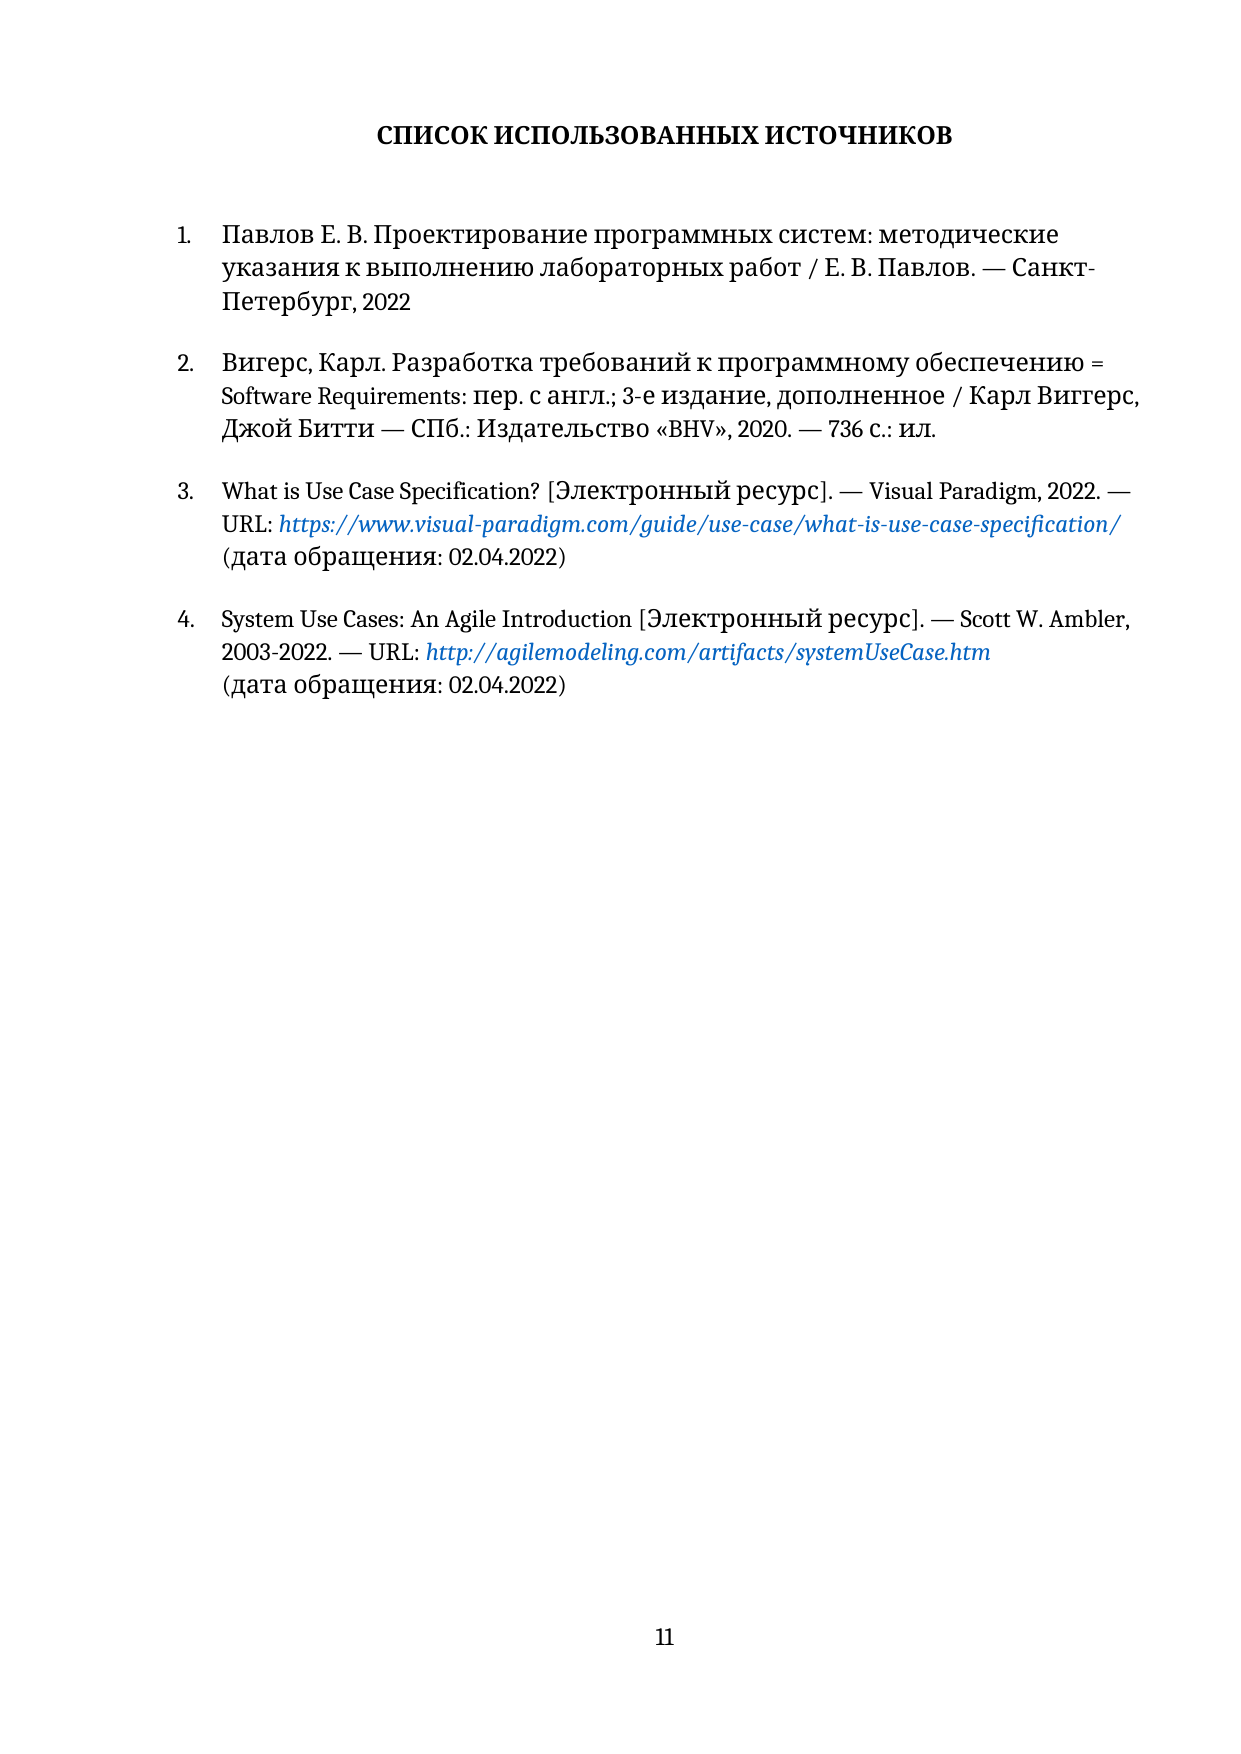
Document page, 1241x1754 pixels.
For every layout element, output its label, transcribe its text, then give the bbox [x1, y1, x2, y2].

list Вигерс, Карл. Разработка требований к программному обеспечению = Software Requirements: пер. с англ.; 3-е издание, дополненное / Карл Виггерс, Джой Битти — СПб.: Издательство «BHV», 2020. — 736 с.: ил. [177, 349, 1152, 444]
list Павлов Е. В. Проектирование программных систем: методические указания к выполнению лабораторных работ / Е. В. Павлов. — Санкт-Петербург, 2022 [177, 221, 1152, 316]
list System Use Cases: An Agile Introduction [Электронный ресурс]. — Scott W. Ambler, 2003-2022. — URL: http://agilemodeling.com/artifacts/systemUseCase.htm (дата обращения: 02.04.2022) [177, 605, 1152, 699]
list What is Use Case Specification? [Электронный ресурс]. — Visual Paradigm, 2022. — URL: https://www.visual-paradigm.com/guide/use-case/what-is-use-case-specification/ (дата обращения: 02.04.2022) [177, 477, 1152, 572]
text СПИСОК ИСПОЛЬЗОВАННЫХ ИСТОЧНИКОВ [177, 122, 1152, 151]
